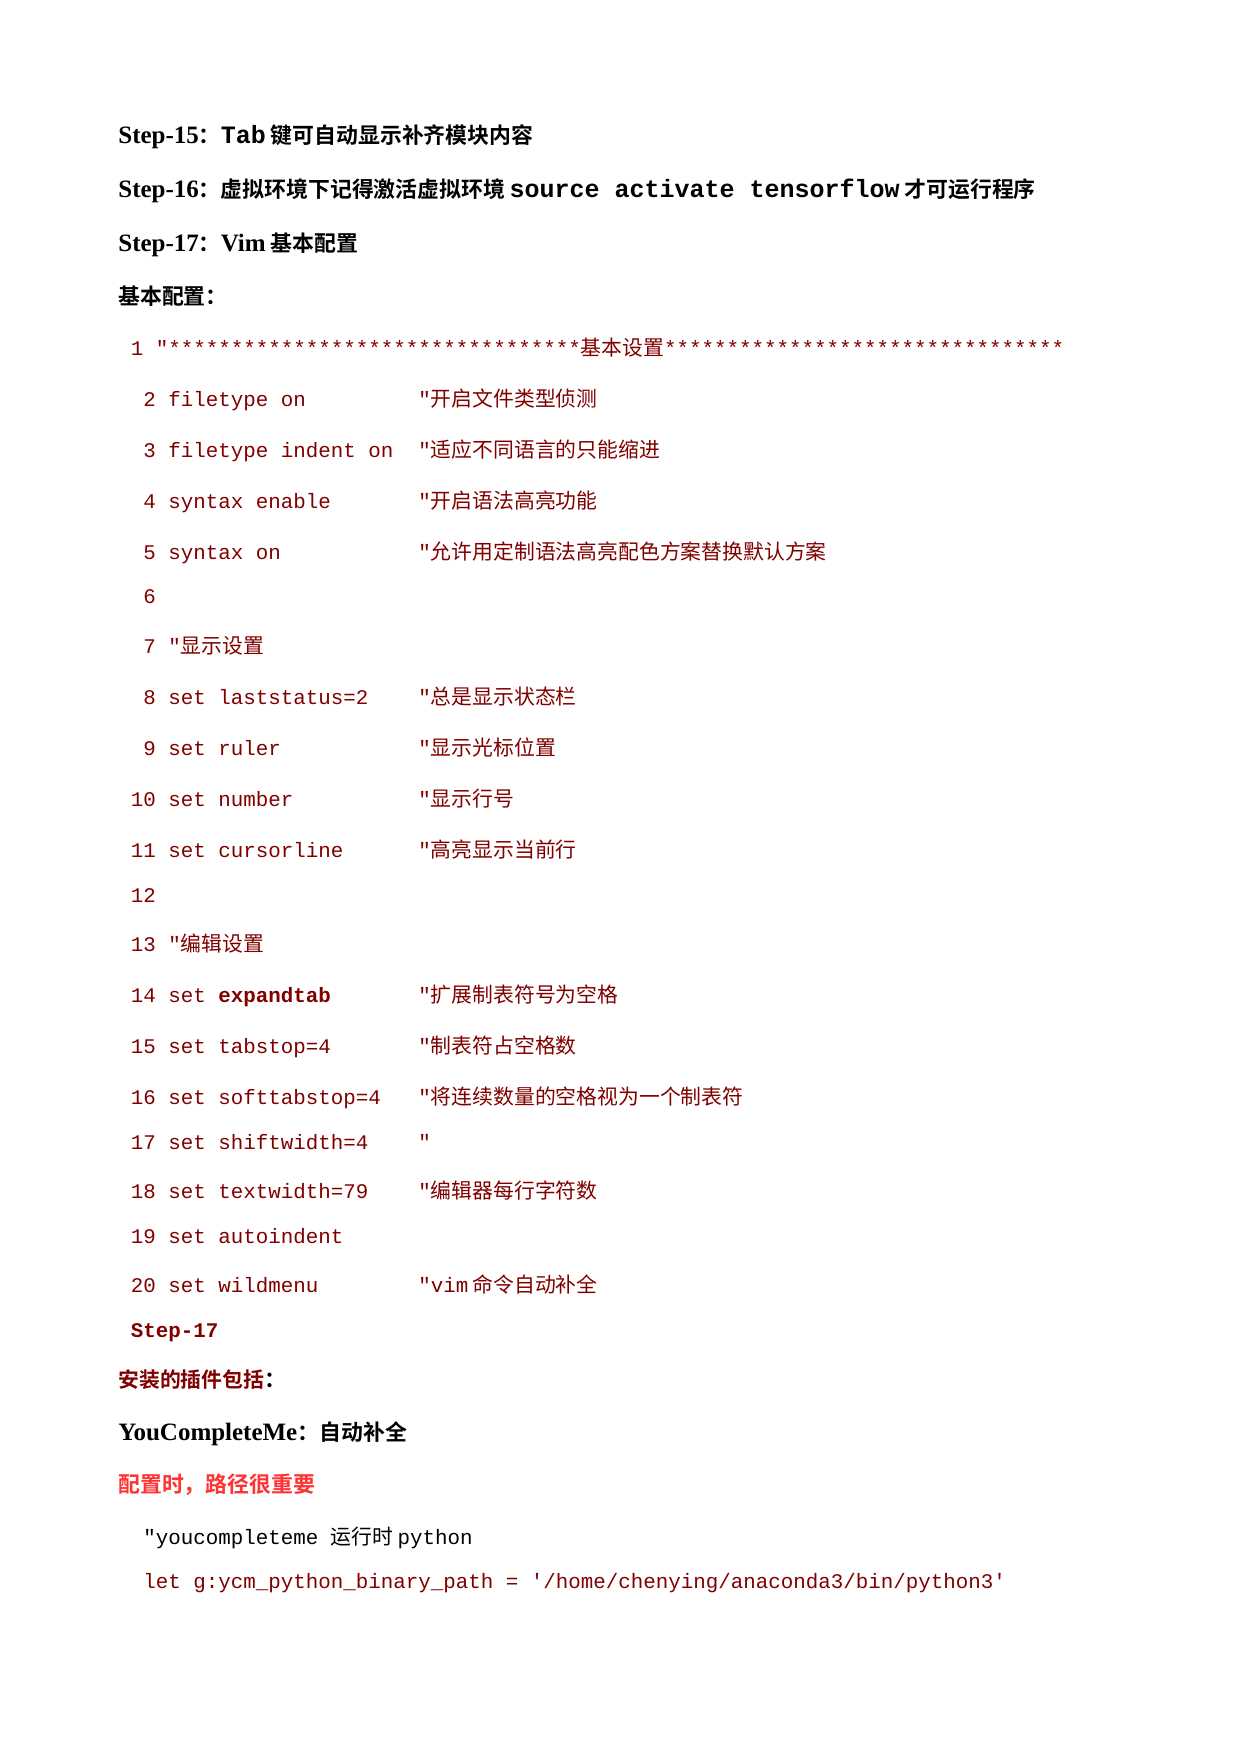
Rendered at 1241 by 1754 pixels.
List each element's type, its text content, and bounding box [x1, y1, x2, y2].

text 12 [118, 884, 1122, 908]
text 20 set wildmenu "vim命令自动补全 [118, 1268, 1122, 1299]
text 基本配置： [118, 279, 1122, 310]
text 4 syntax enable "开启语法高亮功能 [118, 484, 1122, 515]
text 1 "*********************************基本设置******************************** [118, 331, 1122, 362]
text 3 filetype indent on "适应不同语言的只能缩进 [118, 433, 1122, 464]
text 8 set laststatus=2 "总是显示状态栏 [118, 680, 1122, 711]
text Step-17 [118, 1319, 1122, 1343]
text "youcompleteme 运行时python [118, 1520, 1122, 1550]
text 6 [118, 586, 1122, 610]
text 15 set tabstop=4 "制表符占空格数 [118, 1029, 1122, 1060]
text Step-17：Vim基本配置 [118, 226, 1122, 258]
text Step-15：Tab键可自动显示补齐模块内容 [118, 118, 1122, 151]
text 11 set cursorline "高亮显示当前行 [118, 833, 1122, 864]
text 17 set shiftwidth=4 " [118, 1132, 1122, 1155]
text 13 "编辑设置 [118, 927, 1122, 958]
text 5 syntax on "允许用定制语法高亮配色方案替换默认方案 [118, 535, 1122, 566]
text 配置时，路径很重要 [118, 1467, 1122, 1499]
text 2 filetype on "开启文件类型侦测 [118, 382, 1122, 413]
text 安装的插件包括： [118, 1362, 1122, 1394]
text 16 set softtabstop=4 "将连续数量的空格视为一个制表符 [118, 1081, 1122, 1111]
text 18 set textwidth=79 "编辑器每行字符数 [118, 1174, 1122, 1205]
text 10 set number "显示行号 [118, 782, 1122, 813]
text 14 set expandtab "扩展制表符号为空格 [118, 978, 1122, 1009]
text 9 set ruler "显示光标位置 [118, 731, 1122, 762]
text YouCompleteMe：自动补全 [118, 1415, 1122, 1447]
text let g:ycm_python_binary_path = '/home/chenying/anaconda3/bin/python3' [118, 1571, 1122, 1595]
text 19 set autoindent [118, 1226, 1122, 1249]
text Step-16：虚拟环境下记得激活虚拟环境source activate tensorflow才可运行程序 [118, 172, 1122, 205]
text 7 "显示设置 [118, 629, 1122, 660]
